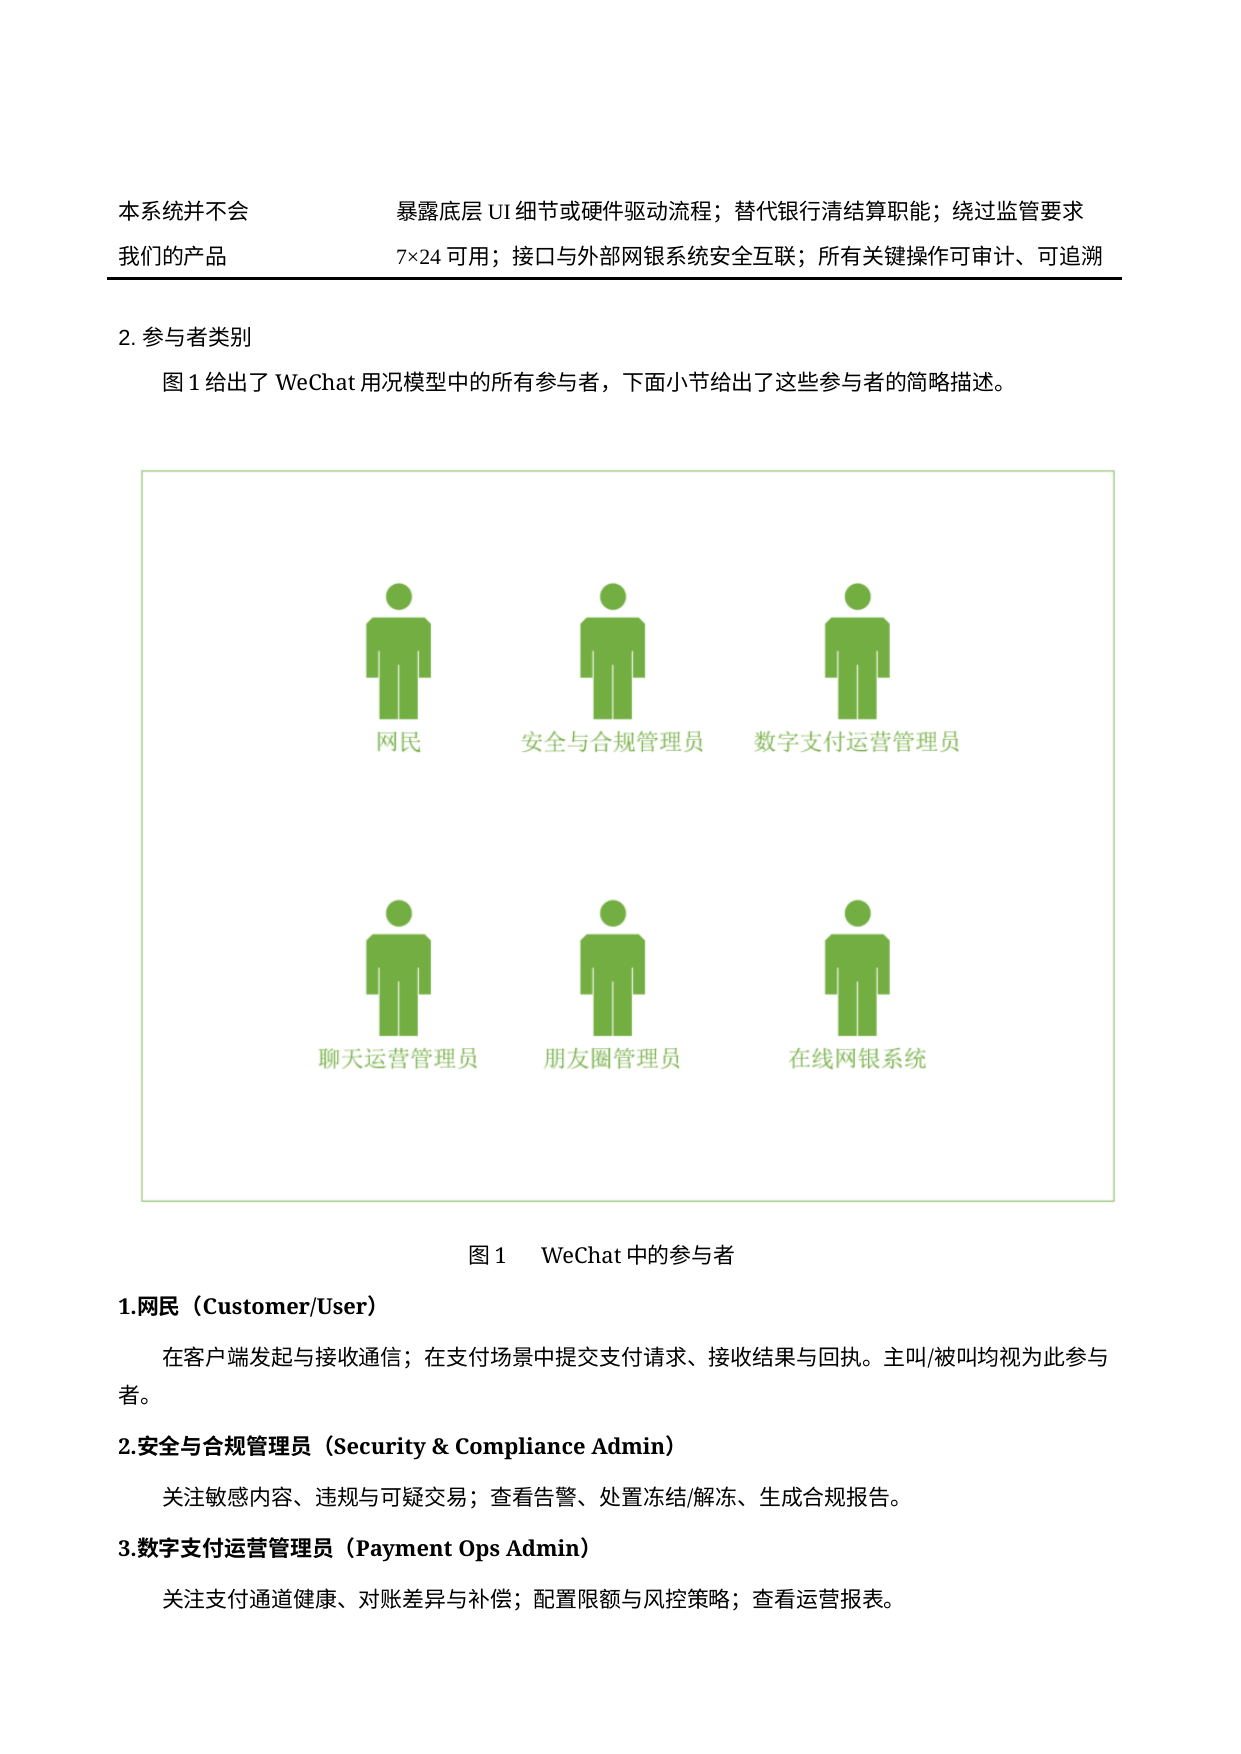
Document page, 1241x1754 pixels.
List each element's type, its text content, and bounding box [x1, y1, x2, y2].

text 图1 WeChat中的参与者 [118, 464, 1122, 1270]
text 图1给出了WeChat用况模型中的所有参与者，下面小节给出了这些参与者的简略描述。 [118, 365, 1122, 397]
text 1.网民（Customer/User） [118, 1289, 1122, 1321]
table_cell 我们的产品 [107, 232, 384, 277]
text 3.数字支付运营管理员（Payment Ops Admin） [118, 1531, 1122, 1563]
picture [123, 454, 1128, 1213]
table_cell 暴露底层UI细节或硬件驱动流程；替代银行清结算职能；绕过监管要求 [385, 188, 1122, 232]
text 2.安全与合规管理员（Security & Compliance Admin） [118, 1429, 1122, 1461]
text 关注支付通道健康、对账差异与补偿；配置限额与风控策略；查看运营报表。 [118, 1582, 1122, 1614]
table_cell 本系统并不会 [107, 188, 384, 232]
text 在客户端发起与接收通信；在支付场景中提交支付请求、接收结果与回执。主叫/被叫均视为此参与者。 [118, 1340, 1122, 1410]
text 关注敏感内容、违规与可疑交易；查看告警、处置冻结/解冻、生成合规报告。 [118, 1480, 1122, 1512]
subtitle 参与者类别 [118, 320, 1122, 352]
table_cell 7×24 可用；接口与外部网银系统安全互联；所有关键操作可审计、可追溯 [385, 232, 1122, 277]
